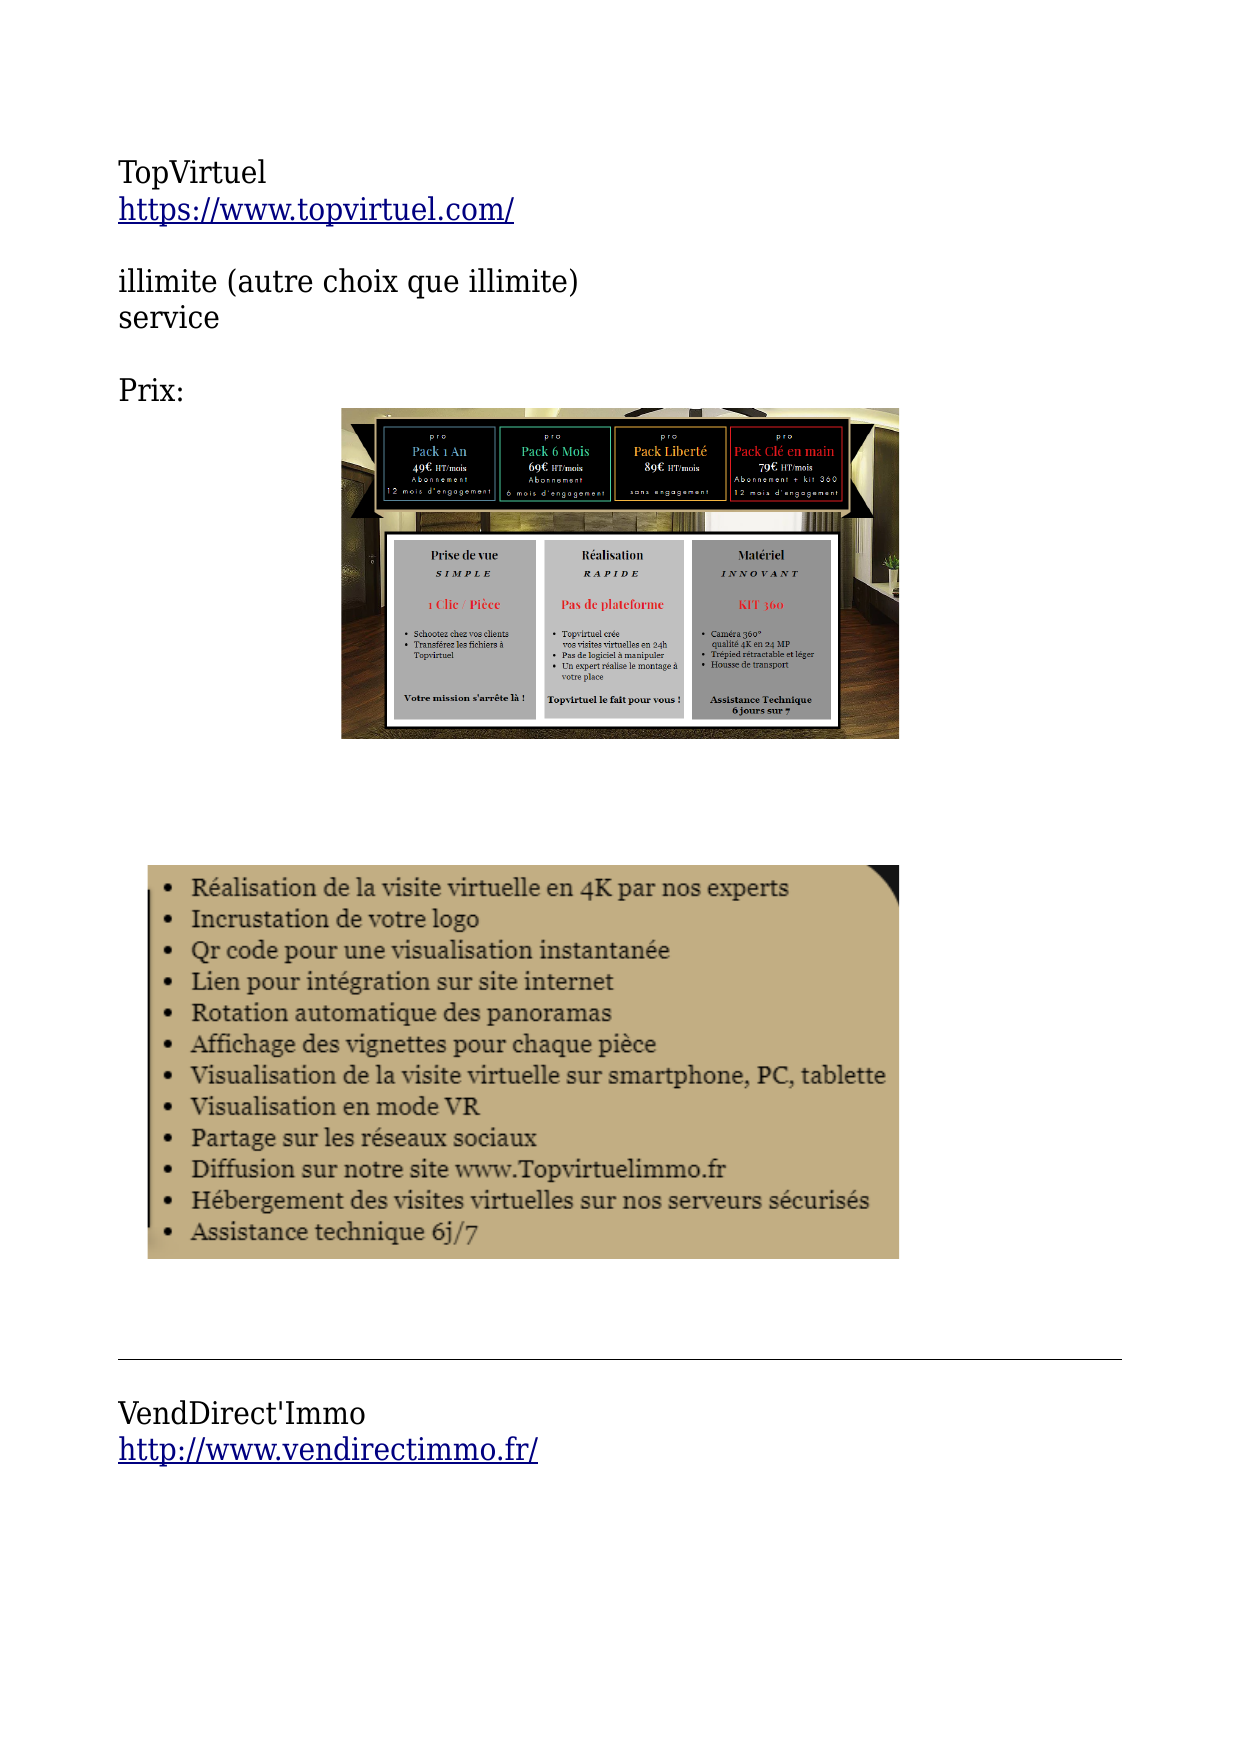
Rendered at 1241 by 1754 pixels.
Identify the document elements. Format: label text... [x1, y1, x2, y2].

picture [147, 865, 900, 1259]
text VendDirect'Immo [118, 1395, 1122, 1431]
text TopVirtuel [118, 154, 1122, 191]
text Prix: [118, 373, 1122, 409]
text service [118, 300, 1122, 336]
text illimite (autre choix que illimite) [118, 263, 1122, 300]
text http://www.vendirectimmo.fr/ [118, 1431, 1122, 1468]
picture [341, 408, 900, 739]
text https://www.topvirtuel.com/ [118, 191, 1122, 227]
